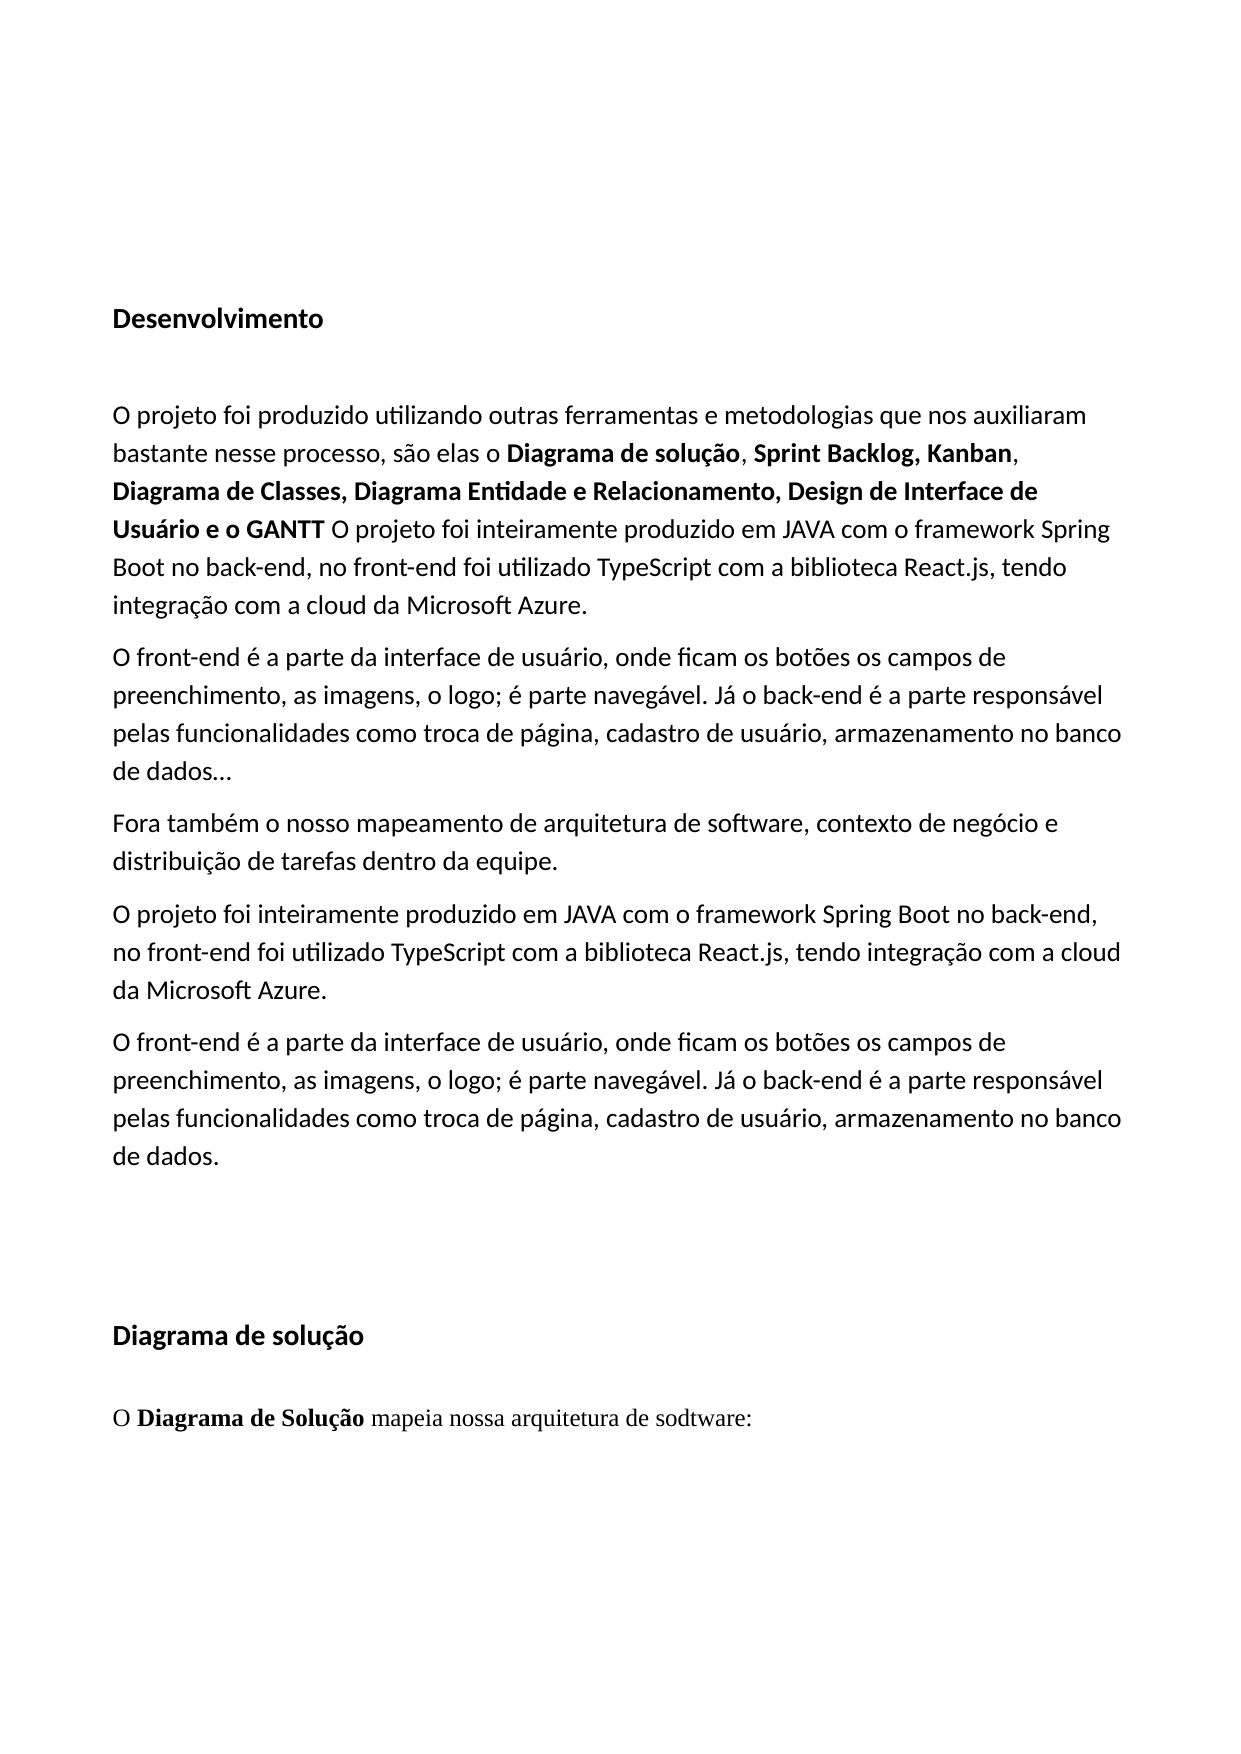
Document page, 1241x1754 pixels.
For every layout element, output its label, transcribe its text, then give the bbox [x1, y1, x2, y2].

text O projeto foi produzido utilizando outras ferramentas e metodologias que nos auxiliaram bastante nesse processo, são elas o Diagrama de solução, Sprint Backlog, Kanban, Diagrama de Classes, Diagrama Entidade e Relacionamento, Design de Interface de Usuário e o GANTT O projeto foi inteiramente produzido em JAVA com o framework Spring Boot no back-end, no front-end foi utilizado TypeScript com a biblioteca React.js, tendo integração com a cloud da Microsoft Azure. [112, 398, 1128, 621]
subtitle Diagrama de solução [112, 1317, 1128, 1353]
text O projeto foi inteiramente produzido em JAVA com o framework Spring Boot no back-end, no front-end foi utilizado TypeScript com a biblioteca React.js, tendo integração com a cloud da Microsoft Azure. [112, 897, 1128, 1006]
text O front-end é a parte da interface de usuário, onde ficam os botões os campos de preenchimento, as imagens, o logo; é parte navegável. Já o back-end é a parte responsável pelas funcionalidades como troca de página, cadastro de usuário, armazenamento no banco de dados. [112, 1025, 1128, 1172]
subtitle Desenvolvimento [112, 301, 1128, 336]
text O Diagrama de Solução mapeia nossa arquitetura de sodtware: [112, 1403, 1128, 1432]
text O front-end é a parte da interface de usuário, onde ficam os botões os campos de preenchimento, as imagens, o logo; é parte navegável. Já o back-end é a parte responsável pelas funcionalidades como troca de página, cadastro de usuário, armazenamento no banco de dados… [112, 640, 1128, 787]
text Fora também o nosso mapeamento de arquitetura de software, contexto de negócio e distribuição de tarefas dentro da equipe. [112, 807, 1128, 878]
